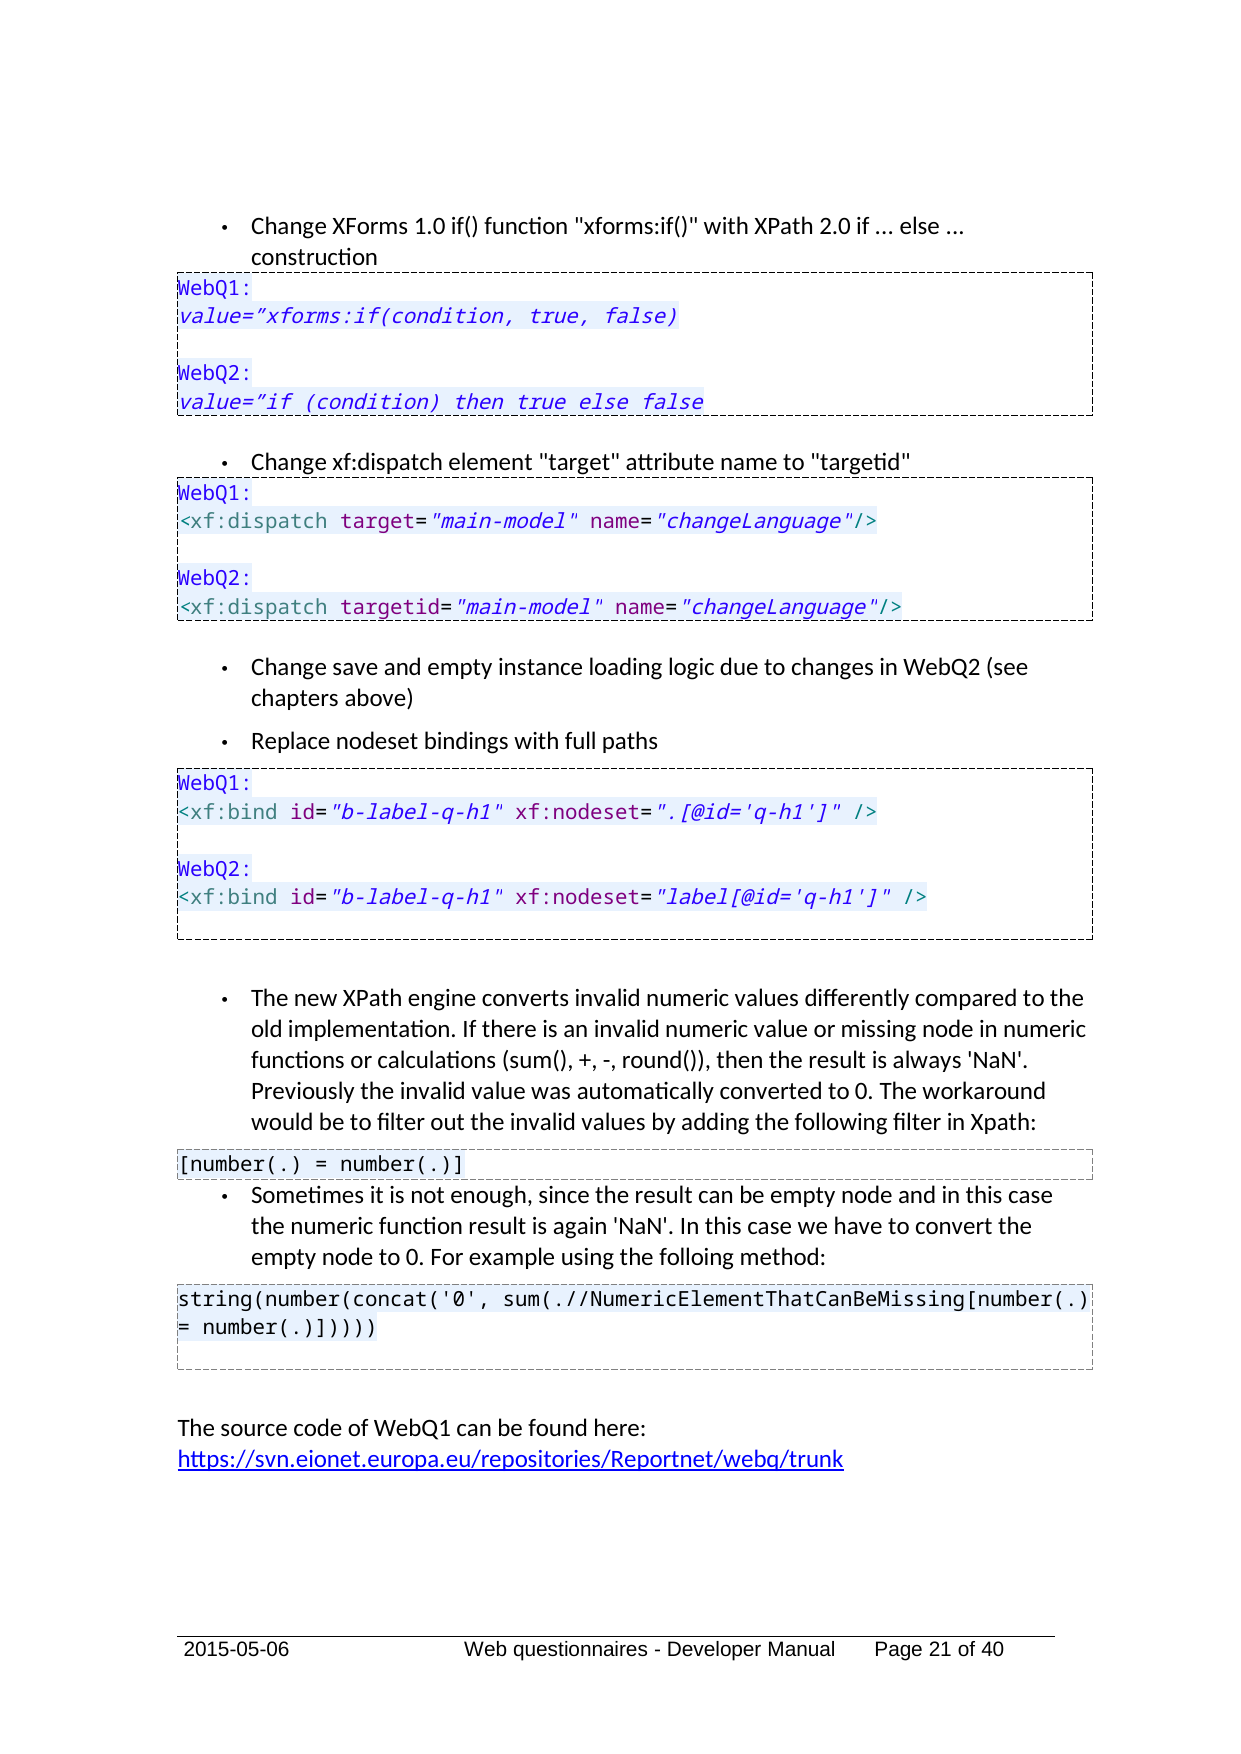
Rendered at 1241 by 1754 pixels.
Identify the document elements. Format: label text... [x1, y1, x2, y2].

list <xf:dispatch target="main-model" name="changeLanguage"/> [177, 506, 1092, 534]
list WebQ2: [177, 563, 1092, 592]
list Sometimes it is not enough, since the result can be empty node and in this case the numeric function result is again 'NaN'. In this case we have to convert the empty node to 0. For example using the folloing method: [178, 1178, 1092, 1272]
list WebQ2: [177, 358, 1092, 387]
list Replace nodeset bindings with full paths [221, 725, 1092, 756]
list <xf:bind id="b-label-q-h1" xf:nodeset=".[@id='q-h1']" /> [177, 797, 1092, 825]
list Change xf:dispatch element "target" attribute name to "targetid" [221, 446, 1092, 477]
list [number(.) = number(.)] [177, 1149, 1092, 1178]
list Change XForms 1.0 if() function "xforms:if()" with XPath 2.0 if ... else ... construction [221, 210, 1092, 272]
list WebQ1: [177, 477, 1092, 506]
list value=”xforms:if(condition, true, false) [177, 301, 1092, 329]
list WebQ1: [177, 768, 1092, 797]
list Change save and empty instance loading logic due to changes in WebQ2 (see chapters above) [221, 651, 1092, 713]
list value=”if (condition) then true else false [177, 387, 1092, 415]
list string(number(concat('0', sum(.//NumericElementThatCanBeMissing[number(.) = number(.)])))) [177, 1284, 1092, 1341]
list WebQ2: [177, 854, 1092, 882]
list <xf:dispatch targetid="main-model" name="changeLanguage"/> [177, 592, 1092, 620]
text The source code of WebQ1 can be found here: https://svn.eionet.europa.eu/repositories/Reportnet/webq/trunk [177, 1412, 1092, 1474]
list The new XPath engine converts invalid numeric values differently compared to the old implementation. If there is an invalid numeric value or missing node in numeric functions or calculations (sum(), +, -, round()), then the result is always 'NaN'. Previously the invalid value was automatically converted to 0. The workaround would be to filter out the invalid values by adding the following filter in Xpath: [221, 982, 1092, 1137]
list <xf:bind id="b-label-q-h1" xf:nodeset="label[@id='q-h1']" /> [177, 882, 1092, 911]
list WebQ1: [177, 272, 1092, 301]
